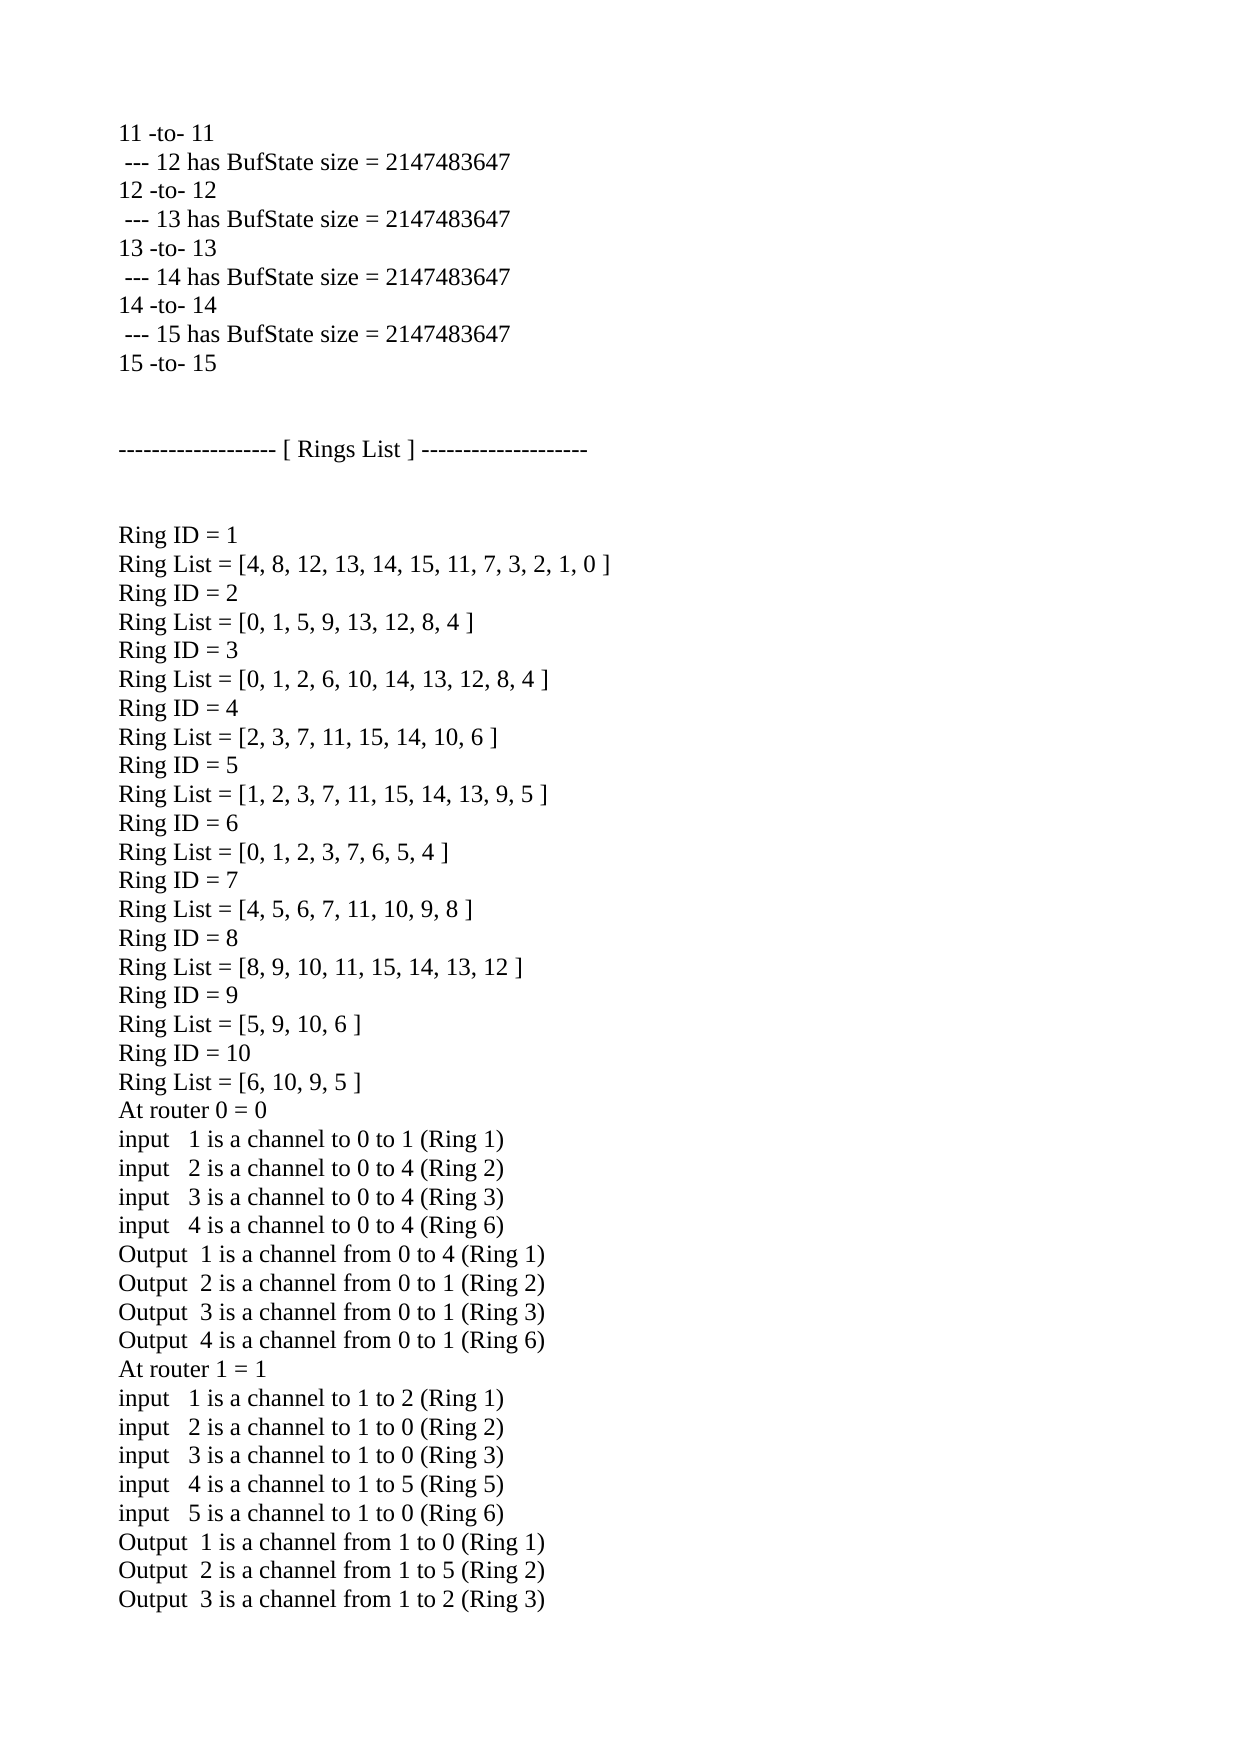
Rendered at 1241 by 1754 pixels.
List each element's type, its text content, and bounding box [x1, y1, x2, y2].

text input 4 is a channel to 1 to 5 (Ring 5) [118, 1469, 1122, 1498]
text input 2 is a channel to 0 to 4 (Ring 2) [118, 1153, 1122, 1182]
text Ring List = [4, 8, 12, 13, 14, 15, 11, 7, 3, 2, 1, 0 ] [118, 549, 1122, 578]
text Ring ID = 4 [118, 693, 1122, 722]
text Ring List = [1, 2, 3, 7, 11, 15, 14, 13, 9, 5 ] [118, 779, 1122, 808]
text Output 3 is a channel from 1 to 2 (Ring 3) [118, 1584, 1122, 1613]
text At router 0 = 0 [118, 1096, 1122, 1124]
text --- 14 has BufState size = 2147483647 [118, 262, 1122, 291]
text Ring List = [0, 1, 5, 9, 13, 12, 8, 4 ] [118, 607, 1122, 636]
text Output 2 is a channel from 0 to 1 (Ring 2) [118, 1268, 1122, 1297]
text --- 12 has BufState size = 2147483647 [118, 147, 1122, 176]
text Ring ID = 2 [118, 578, 1122, 607]
text 14 -to- 14 [118, 291, 1122, 319]
text Ring ID = 6 [118, 808, 1122, 837]
text Ring ID = 8 [118, 923, 1122, 952]
text Output 1 is a channel from 1 to 0 (Ring 1) [118, 1527, 1122, 1556]
text Ring ID = 3 [118, 636, 1122, 664]
text input 5 is a channel to 1 to 0 (Ring 6) [118, 1498, 1122, 1527]
text Output 3 is a channel from 0 to 1 (Ring 3) [118, 1297, 1122, 1326]
text --- 15 has BufState size = 2147483647 [118, 319, 1122, 348]
text Ring List = [4, 5, 6, 7, 11, 10, 9, 8 ] [118, 894, 1122, 923]
text Output 1 is a channel from 0 to 4 (Ring 1) [118, 1239, 1122, 1268]
text Ring List = [6, 10, 9, 5 ] [118, 1067, 1122, 1096]
text input 2 is a channel to 1 to 0 (Ring 2) [118, 1412, 1122, 1441]
text --- 13 has BufState size = 2147483647 [118, 204, 1122, 233]
text 12 -to- 12 [118, 176, 1122, 204]
text Ring ID = 9 [118, 981, 1122, 1009]
text Ring List = [8, 9, 10, 11, 15, 14, 13, 12 ] [118, 952, 1122, 981]
text Ring ID = 10 [118, 1038, 1122, 1067]
text Output 4 is a channel from 0 to 1 (Ring 6) [118, 1326, 1122, 1354]
text Ring ID = 7 [118, 866, 1122, 894]
text 11 -to- 11 [118, 118, 1122, 147]
text At router 1 = 1 [118, 1354, 1122, 1383]
text Output 2 is a channel from 1 to 5 (Ring 2) [118, 1556, 1122, 1584]
text input 4 is a channel to 0 to 4 (Ring 6) [118, 1211, 1122, 1239]
text 13 -to- 13 [118, 233, 1122, 262]
text input 1 is a channel to 1 to 2 (Ring 1) [118, 1383, 1122, 1412]
text input 1 is a channel to 0 to 1 (Ring 1) [118, 1124, 1122, 1153]
text input 3 is a channel to 0 to 4 (Ring 3) [118, 1182, 1122, 1211]
text Ring List = [5, 9, 10, 6 ] [118, 1009, 1122, 1038]
text 15 -to- 15 [118, 348, 1122, 377]
text Ring List = [0, 1, 2, 3, 7, 6, 5, 4 ] [118, 837, 1122, 866]
text input 3 is a channel to 1 to 0 (Ring 3) [118, 1441, 1122, 1469]
text Ring List = [2, 3, 7, 11, 15, 14, 10, 6 ] [118, 722, 1122, 751]
text ------------------- [ Rings List ] -------------------- [118, 434, 1122, 463]
text Ring ID = 1 [118, 521, 1122, 549]
text Ring List = [0, 1, 2, 6, 10, 14, 13, 12, 8, 4 ] [118, 664, 1122, 693]
text Ring ID = 5 [118, 751, 1122, 779]
